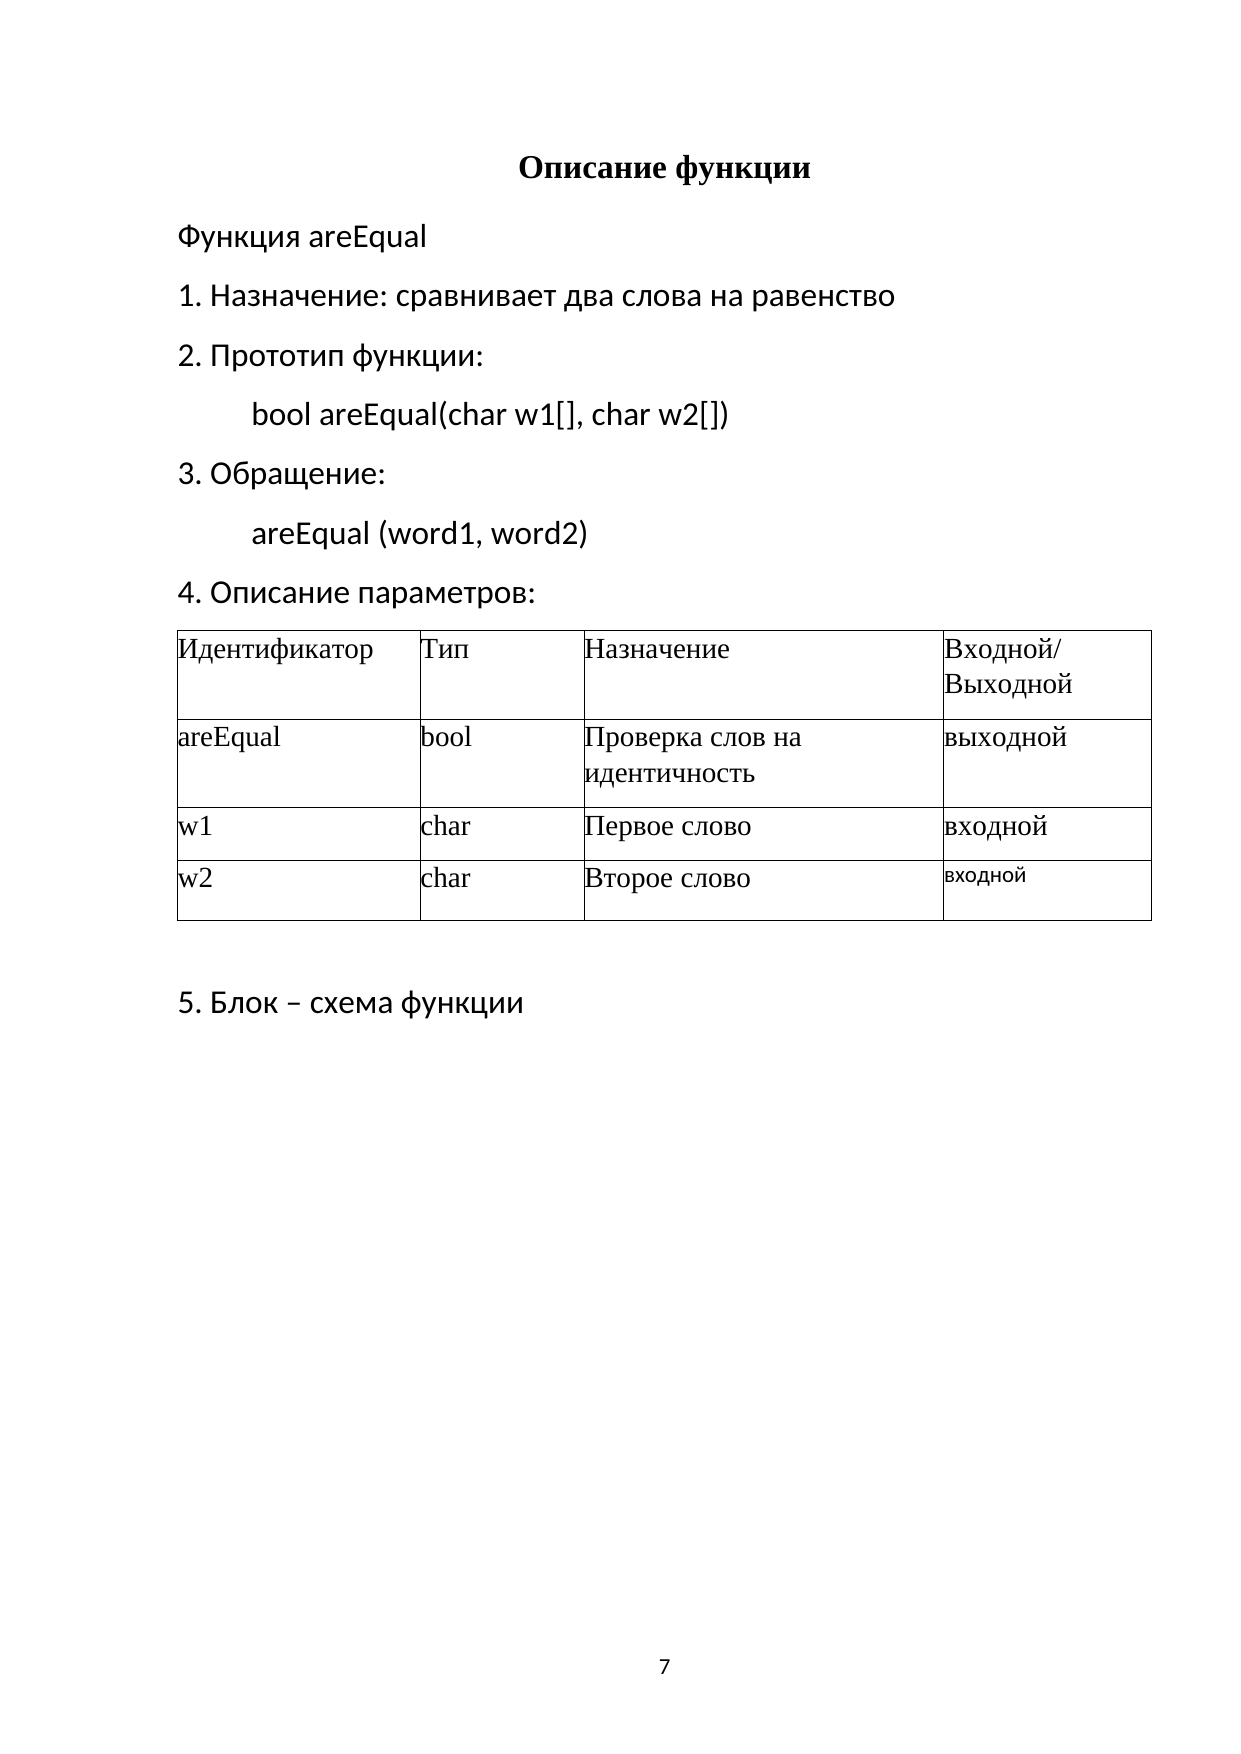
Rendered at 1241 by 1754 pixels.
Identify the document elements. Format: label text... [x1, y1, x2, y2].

text 1. Назначение: сравнивает два слова на равенство [177, 274, 1152, 315]
table_cell Первое слово [585, 808, 943, 859]
text bool areEqual(char w1[], char w2[]) [177, 393, 1152, 434]
table_header Входной/Выходной [944, 631, 1151, 718]
text 2. Прототип функции: [177, 333, 1152, 374]
table_header Идентификатор [178, 631, 420, 718]
table_cell Второе слово [585, 861, 943, 920]
text 4. Описание параметров: [177, 571, 1152, 612]
table_header Назначение [585, 631, 943, 718]
table_cell выходной [944, 720, 1151, 807]
table_cell w2 [178, 861, 420, 920]
text Описание функции [177, 147, 1152, 186]
table_cell Проверка слов на идентичность [585, 720, 943, 807]
text Функция areEqual [177, 215, 1152, 256]
table_cell areEqual [178, 720, 420, 807]
text 3. Обращение: [177, 452, 1152, 493]
table_header Тип [421, 631, 584, 718]
text areEqual (word1, word2) [177, 512, 1152, 552]
table_cell bool [421, 720, 584, 807]
text 5. Блок – схема функции [177, 981, 1152, 1022]
table_cell входной [944, 861, 1151, 920]
table_cell входной [944, 808, 1151, 859]
table_cell w1 [178, 808, 420, 859]
table_cell char [421, 861, 584, 920]
table_cell char [421, 808, 584, 859]
